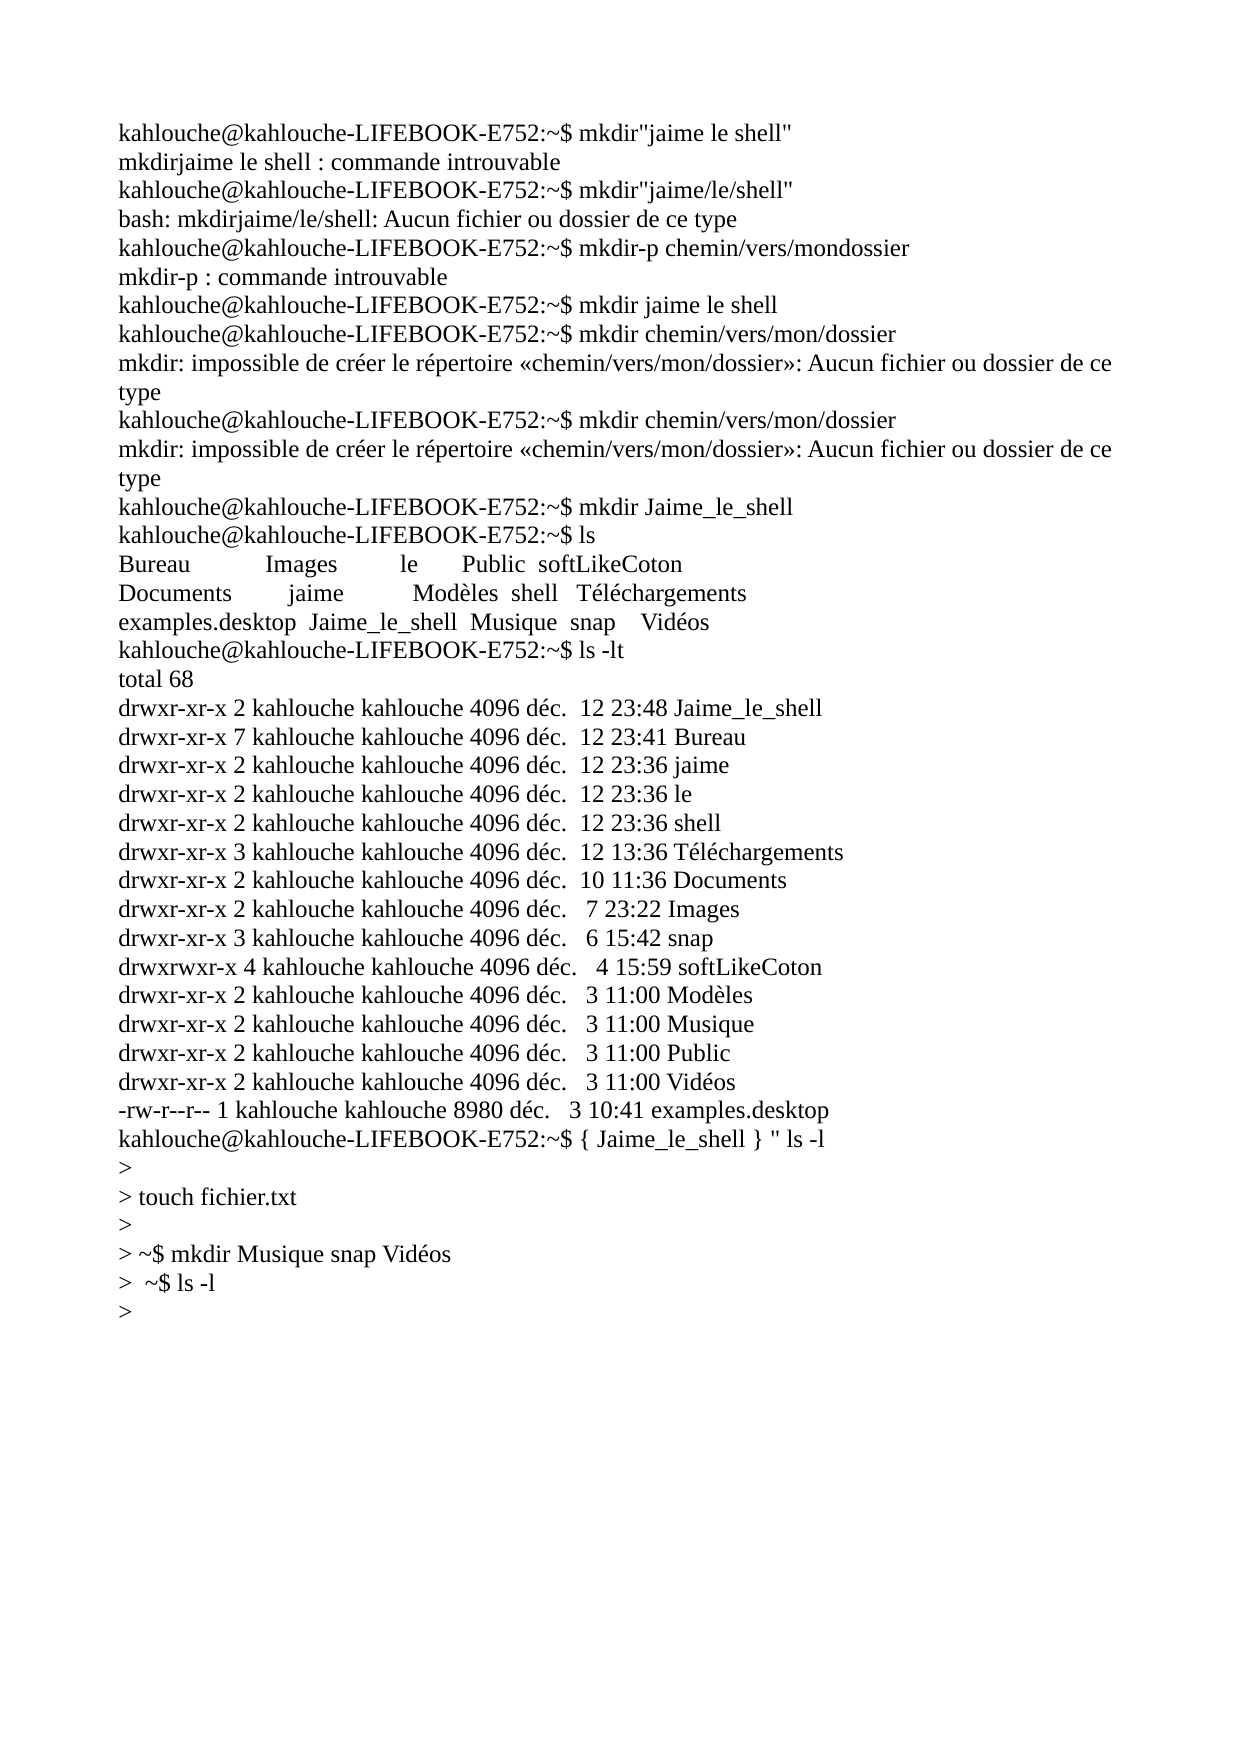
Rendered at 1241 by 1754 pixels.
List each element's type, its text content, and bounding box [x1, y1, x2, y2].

text Documents jaime Modèles shell Téléchargements [118, 578, 1122, 607]
text drwxr-xr-x 2 kahlouche kahlouche 4096 déc. 3 11:00 Public [118, 1038, 1122, 1067]
text > touch fichier.txt [118, 1182, 1122, 1211]
text -rw-r--r-- 1 kahlouche kahlouche 8980 déc. 3 10:41 examples.desktop [118, 1096, 1122, 1124]
text > ~$ ls -l [118, 1268, 1122, 1297]
text kahlouche@kahlouche-LIFEBOOK-E752:~$ mkdir"jaime/le/shell" [118, 176, 1122, 204]
text drwxr-xr-x 2 kahlouche kahlouche 4096 déc. 12 23:36 le [118, 779, 1122, 808]
text mkdir-p : commande introuvable [118, 262, 1122, 291]
text drwxr-xr-x 2 kahlouche kahlouche 4096 déc. 7 23:22 Images [118, 894, 1122, 923]
text drwxr-xr-x 2 kahlouche kahlouche 4096 déc. 12 23:36 shell [118, 808, 1122, 837]
text kahlouche@kahlouche-LIFEBOOK-E752:~$ ls [118, 521, 1122, 549]
text drwxr-xr-x 2 kahlouche kahlouche 4096 déc. 12 23:48 Jaime_le_shell [118, 693, 1122, 722]
text kahlouche@kahlouche-LIFEBOOK-E752:~$ mkdir Jaime_le_shell [118, 492, 1122, 521]
text drwxr-xr-x 2 kahlouche kahlouche 4096 déc. 12 23:36 jaime [118, 751, 1122, 779]
text drwxr-xr-x 2 kahlouche kahlouche 4096 déc. 3 11:00 Modèles [118, 981, 1122, 1009]
text mkdir: impossible de créer le répertoire «chemin/vers/mon/dossier»: Aucun fichier ou dossier de ce type [118, 434, 1122, 492]
text Bureau Images le Public softLikeCoton [118, 549, 1122, 578]
text kahlouche@kahlouche-LIFEBOOK-E752:~$ mkdir"jaime le shell" [118, 118, 1122, 147]
text > [118, 1153, 1122, 1182]
text bash: mkdirjaime/le/shell: Aucun fichier ou dossier de ce type [118, 204, 1122, 233]
text drwxr-xr-x 7 kahlouche kahlouche 4096 déc. 12 23:41 Bureau [118, 722, 1122, 751]
text examples.desktop Jaime_le_shell Musique snap Vidéos [118, 607, 1122, 636]
text drwxr-xr-x 2 kahlouche kahlouche 4096 déc. 3 11:00 Musique [118, 1009, 1122, 1038]
text drwxr-xr-x 3 kahlouche kahlouche 4096 déc. 12 13:36 Téléchargements [118, 837, 1122, 866]
text drwxr-xr-x 3 kahlouche kahlouche 4096 déc. 6 15:42 snap [118, 923, 1122, 952]
text mkdir: impossible de créer le répertoire «chemin/vers/mon/dossier»: Aucun fichier ou dossier de ce type [118, 348, 1122, 406]
text > [118, 1297, 1122, 1326]
text drwxrwxr-x 4 kahlouche kahlouche 4096 déc. 4 15:59 softLikeCoton [118, 952, 1122, 981]
text kahlouche@kahlouche-LIFEBOOK-E752:~$ { Jaime_le_shell } " ls -l [118, 1124, 1122, 1153]
text kahlouche@kahlouche-LIFEBOOK-E752:~$ ls -lt [118, 636, 1122, 664]
text > ~$ mkdir Musique snap Vidéos [118, 1239, 1122, 1268]
text > [118, 1211, 1122, 1239]
text kahlouche@kahlouche-LIFEBOOK-E752:~$ mkdir chemin/vers/mon/dossier [118, 319, 1122, 348]
text kahlouche@kahlouche-LIFEBOOK-E752:~$ mkdir chemin/vers/mon/dossier [118, 406, 1122, 434]
text kahlouche@kahlouche-LIFEBOOK-E752:~$ mkdir jaime le shell [118, 291, 1122, 319]
text mkdirjaime le shell : commande introuvable [118, 147, 1122, 176]
text drwxr-xr-x 2 kahlouche kahlouche 4096 déc. 3 11:00 Vidéos [118, 1067, 1122, 1096]
text drwxr-xr-x 2 kahlouche kahlouche 4096 déc. 10 11:36 Documents [118, 866, 1122, 894]
text kahlouche@kahlouche-LIFEBOOK-E752:~$ mkdir-p chemin/vers/mondossier [118, 233, 1122, 262]
text total 68 [118, 664, 1122, 693]
